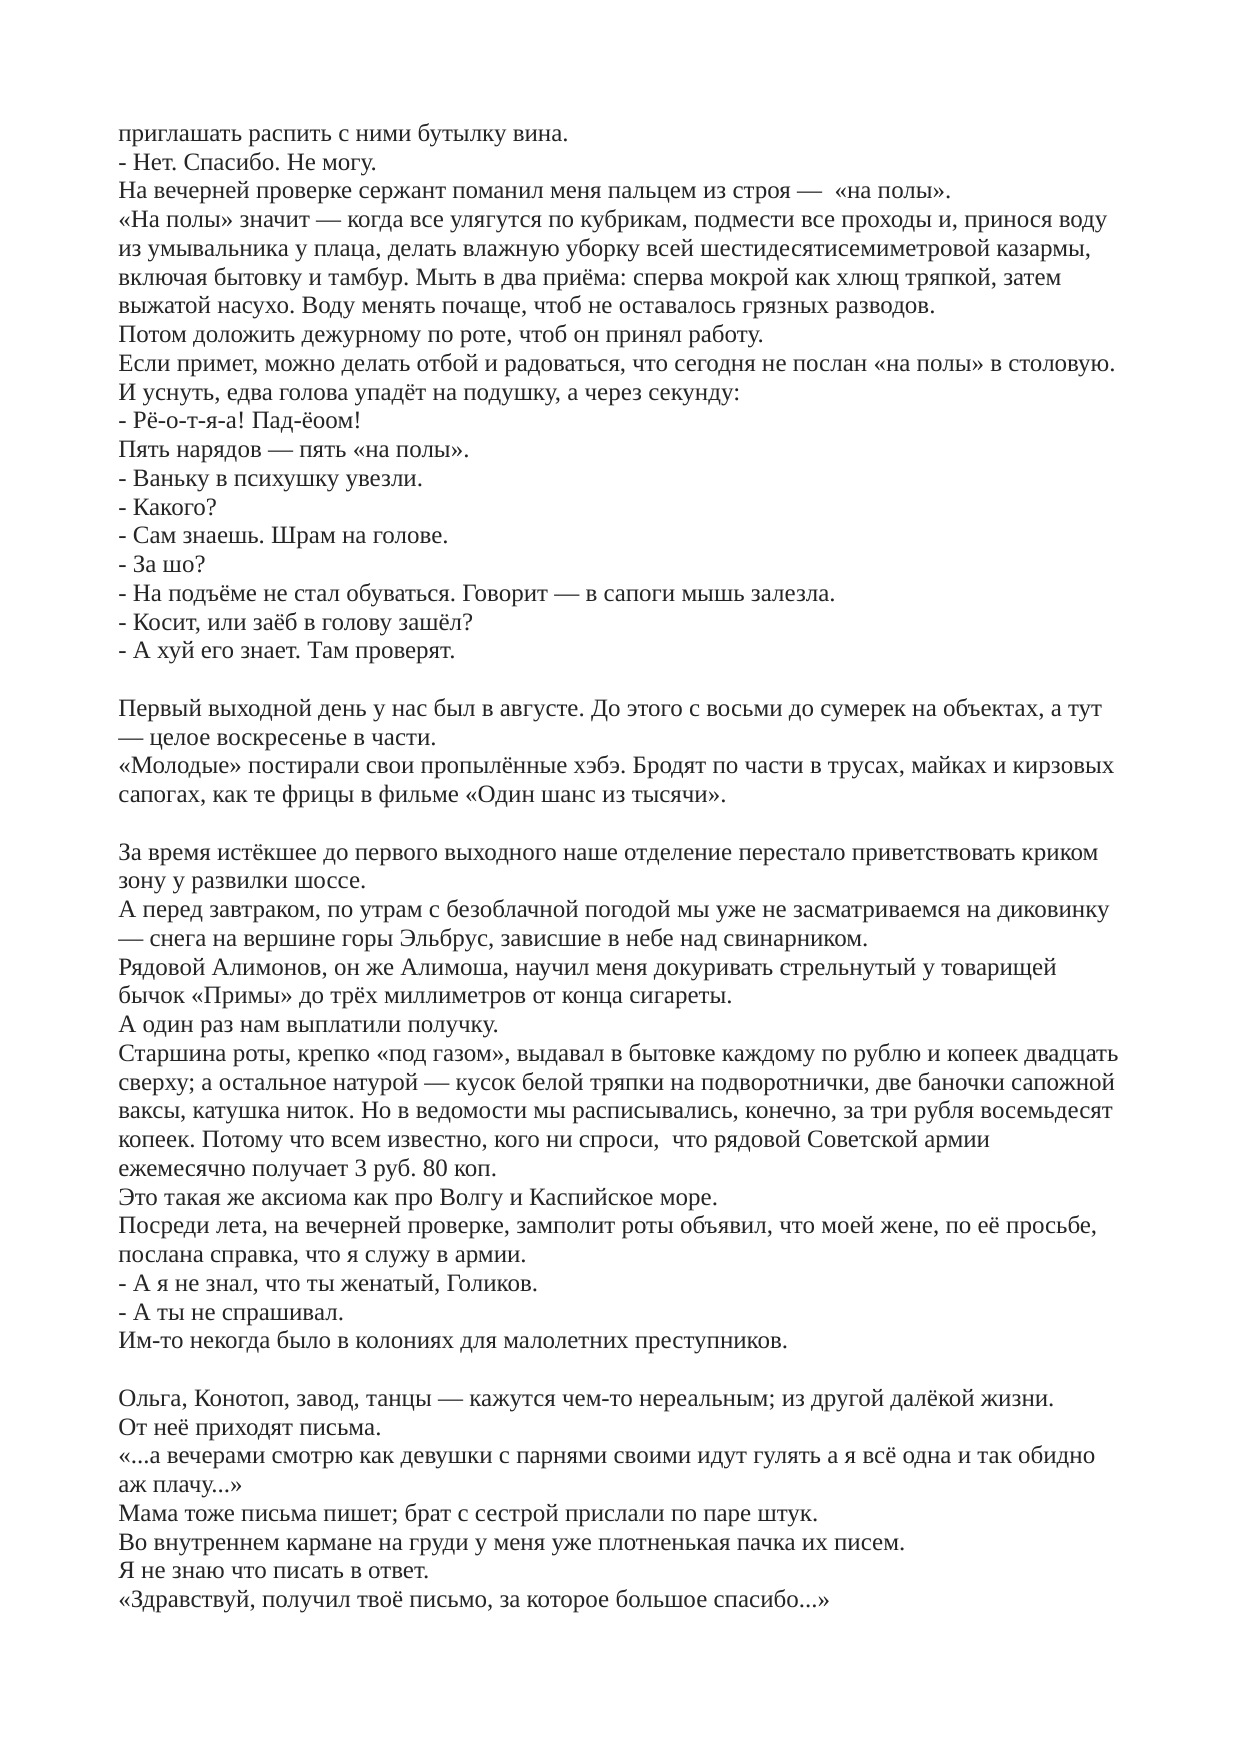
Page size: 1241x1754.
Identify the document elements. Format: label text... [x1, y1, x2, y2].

text Старшина роты, крепко «под газом», выдавал в бытовке каждому по рублю и копеек двадцать сверху; а остальное натурой — кусок белой тряпки на подворотнички, две баночки сапожной ваксы, катушка ниток. Но в ведомости мы расписывались, конечно, за три рубля восемьдесят копеек. Потому что всем известно, кого ни спроси, что рядовой Советской армии ежемесячно получает 3 руб. 80 коп. [118, 1038, 1122, 1182]
text - На подъёме не стал обуваться. Говорит — в сапоги мышь залезла. [118, 578, 1122, 607]
text - Ваньку в психушку увезли. [118, 463, 1122, 492]
text «Молодые» постирали свои пропылённые хэбэ. Бродят по части в трусах, майках и кирзовых сапогах, как те фрицы в фильме «Один шанс из тысячи». [118, 751, 1122, 808]
text Во внутреннем кармане на груди у меня уже плотненькая пачка их писем. [118, 1527, 1122, 1556]
text - Косит, или заёб в голову зашёл? [118, 607, 1122, 636]
text - Сам знаешь. Шрам на голове. [118, 521, 1122, 549]
text Если примет, можно делать отбой и радоваться, что сегодня не послан «на полы» в столовую. [118, 348, 1122, 377]
text - Какого? [118, 492, 1122, 521]
text - Рё-о-т-я-а! Пад-ёоом! [118, 406, 1122, 434]
text приглашать распить с ними бутылку вина. [118, 118, 1122, 147]
text За время истёкшее до первого выходного наше отделение перестало приветствовать криком зону у развилки шоссе. [118, 837, 1122, 894]
text - Нет. Спасибо. Не могу. [118, 147, 1122, 176]
text Первый выходной день у нас был в августе. До этого с восьми до сумерек на объектах, а тут — целое воскресенье в части. [118, 693, 1122, 751]
text На вечерней проверке сержант поманил меня пальцем из строя — «на полы». [118, 176, 1122, 204]
text И уснуть, едва голова упадёт на подушку, а через секунду: [118, 377, 1122, 406]
text Мама тоже письма пишет; брат с сестрой прислали по паре штук. [118, 1498, 1122, 1527]
text Это такая же аксиома как про Волгу и Каспийское море. [118, 1182, 1122, 1211]
text «На полы» значит — когда все улягутся по кубрикам, подмести все проходы и, принося воду из умывальника у плаца, делать влажную уборку всей шестидесятисемиметровой казармы, включая бытовку и тамбур. Мыть в два приёма: сперва мокрой как хлющ тряпкой, затем выжатой насухо. Воду менять почаще, чтоб не оставалось грязных разводов. [118, 204, 1122, 319]
text - За шо? [118, 549, 1122, 578]
text - А ты не спрашивал. [118, 1297, 1122, 1326]
text Им-то некогда было в колониях для малолетних преступников. [118, 1326, 1122, 1354]
text Я не знаю что писать в ответ. [118, 1556, 1122, 1584]
text - А я не знал, что ты женатый, Голиков. [118, 1268, 1122, 1297]
text Потом доложить дежурному по роте, чтоб он принял работу. [118, 319, 1122, 348]
text Ольга, Конотоп, завод, танцы — кажутся чем-то нереальным; из другой далёкой жизни. [118, 1383, 1122, 1412]
text - А хуй его знает. Там проверят. [118, 636, 1122, 664]
text «Здравствуй, получил твоё письмо, за которое большое спасибо...» [118, 1584, 1122, 1613]
text А один раз нам выплатили получку. [118, 1009, 1122, 1038]
text От неё приходят письма. [118, 1412, 1122, 1441]
text Посреди лета, на вечерней проверке, замполит роты объявил, что моей жене, по её просьбе, послана справка, что я служу в армии. [118, 1211, 1122, 1268]
text Рядовой Алимонов, он же Алимоша, научил меня докуривать стрельнутый у товарищей бычок «Примы» до трёх миллиметров от конца сигареты. [118, 952, 1122, 1009]
text «...а вечерами смотрю как девушки с парнями своими идут гулять а я всё одна и так обидно аж плачу...» [118, 1441, 1122, 1498]
text Пять нарядов — пять «на полы». [118, 434, 1122, 463]
text А перед завтраком, по утрам с безоблачной погодой мы уже не засматриваемся на диковинку — снега на вершине горы Эльбрус, зависшие в небе над свинарником. [118, 894, 1122, 952]
